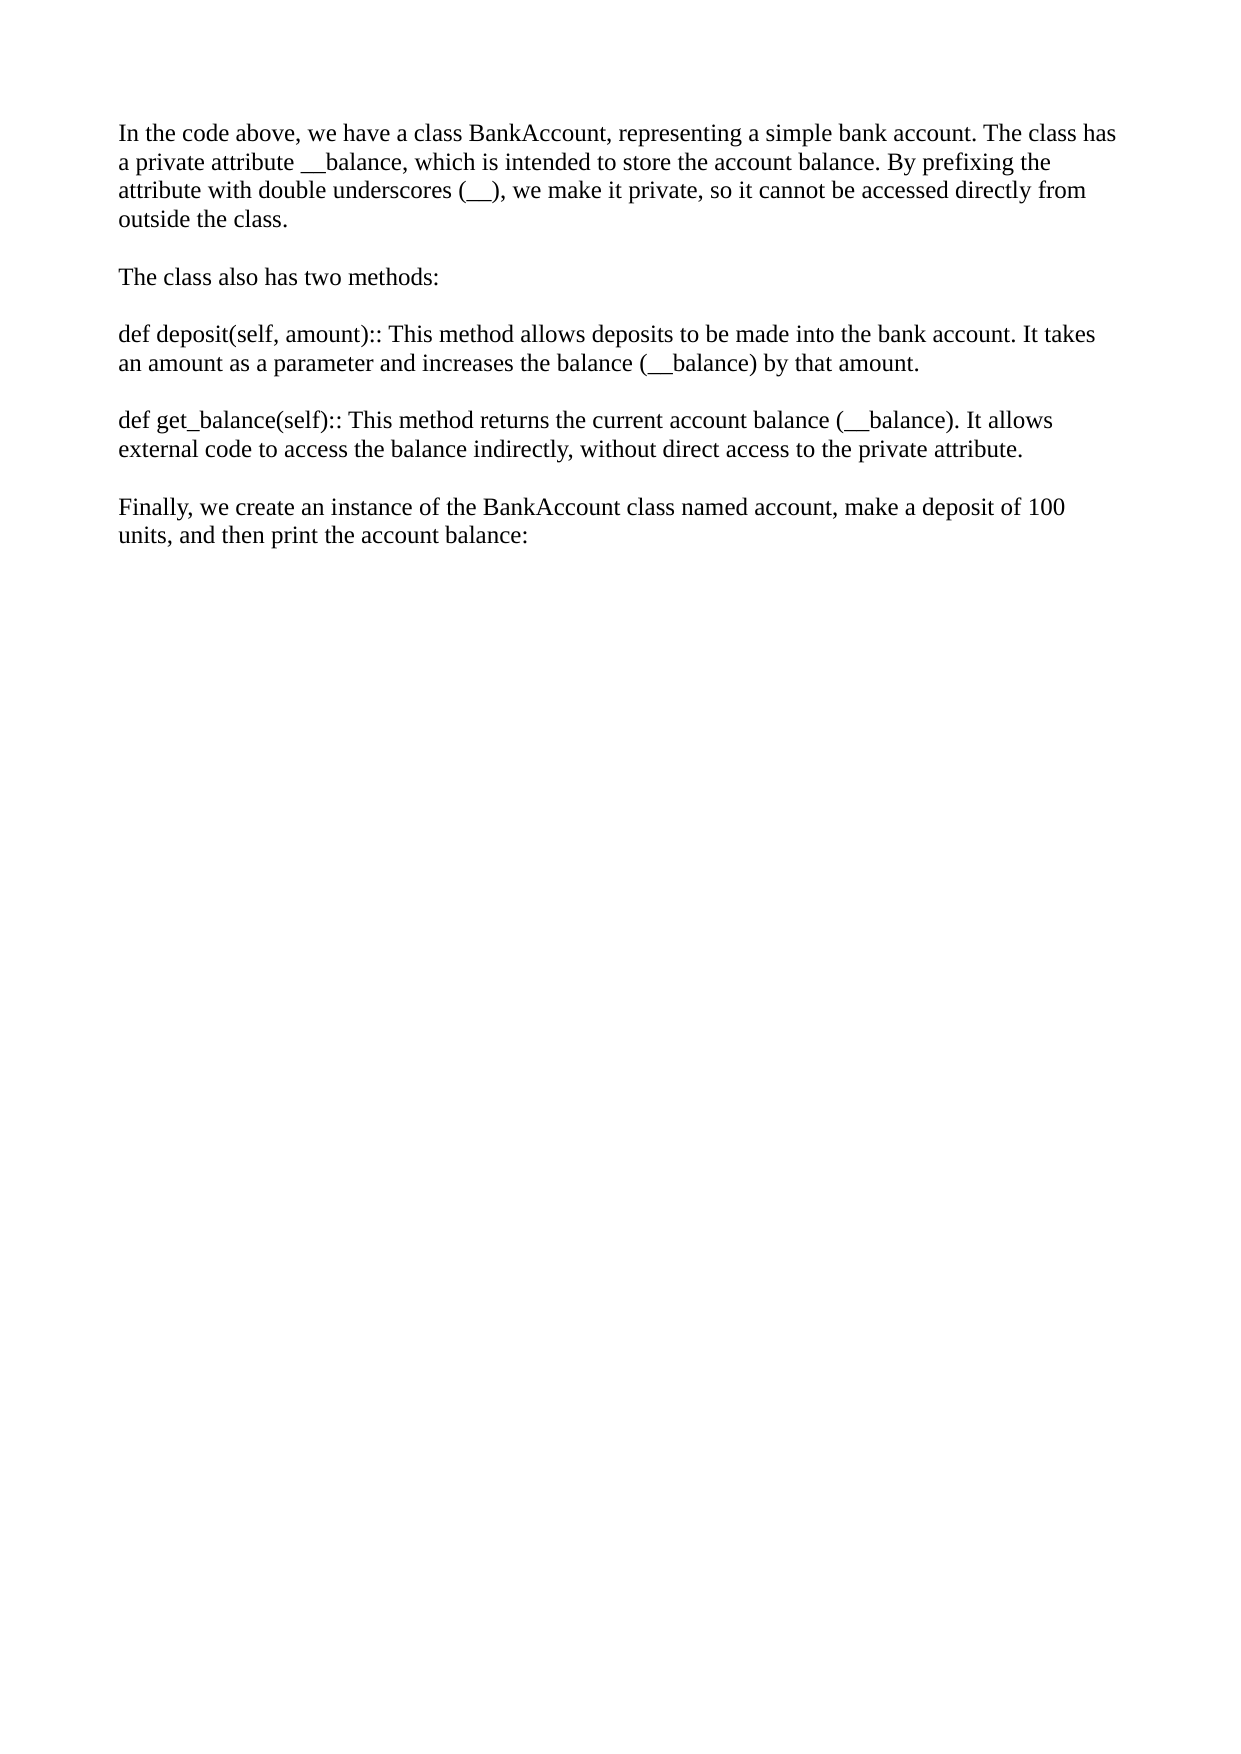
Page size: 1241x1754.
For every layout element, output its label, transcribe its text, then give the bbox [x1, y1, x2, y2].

text The class also has two methods: [118, 262, 1122, 291]
text def deposit(self, amount):: This method allows deposits to be made into the bank account. It takes an amount as a parameter and increases the balance (__balance) by that amount. [118, 319, 1122, 377]
text Finally, we create an instance of the BankAccount class named account, make a deposit of 100 units, and then print the account balance: [118, 492, 1122, 549]
text def get_balance(self):: This method returns the current account balance (__balance). It allows external code to access the balance indirectly, without direct access to the private attribute. [118, 406, 1122, 463]
text In the code above, we have a class BankAccount, representing a simple bank account. The class has a private attribute __balance, which is intended to store the account balance. By prefixing the attribute with double underscores (__), we make it private, so it cannot be accessed directly from outside the class. [118, 118, 1122, 233]
